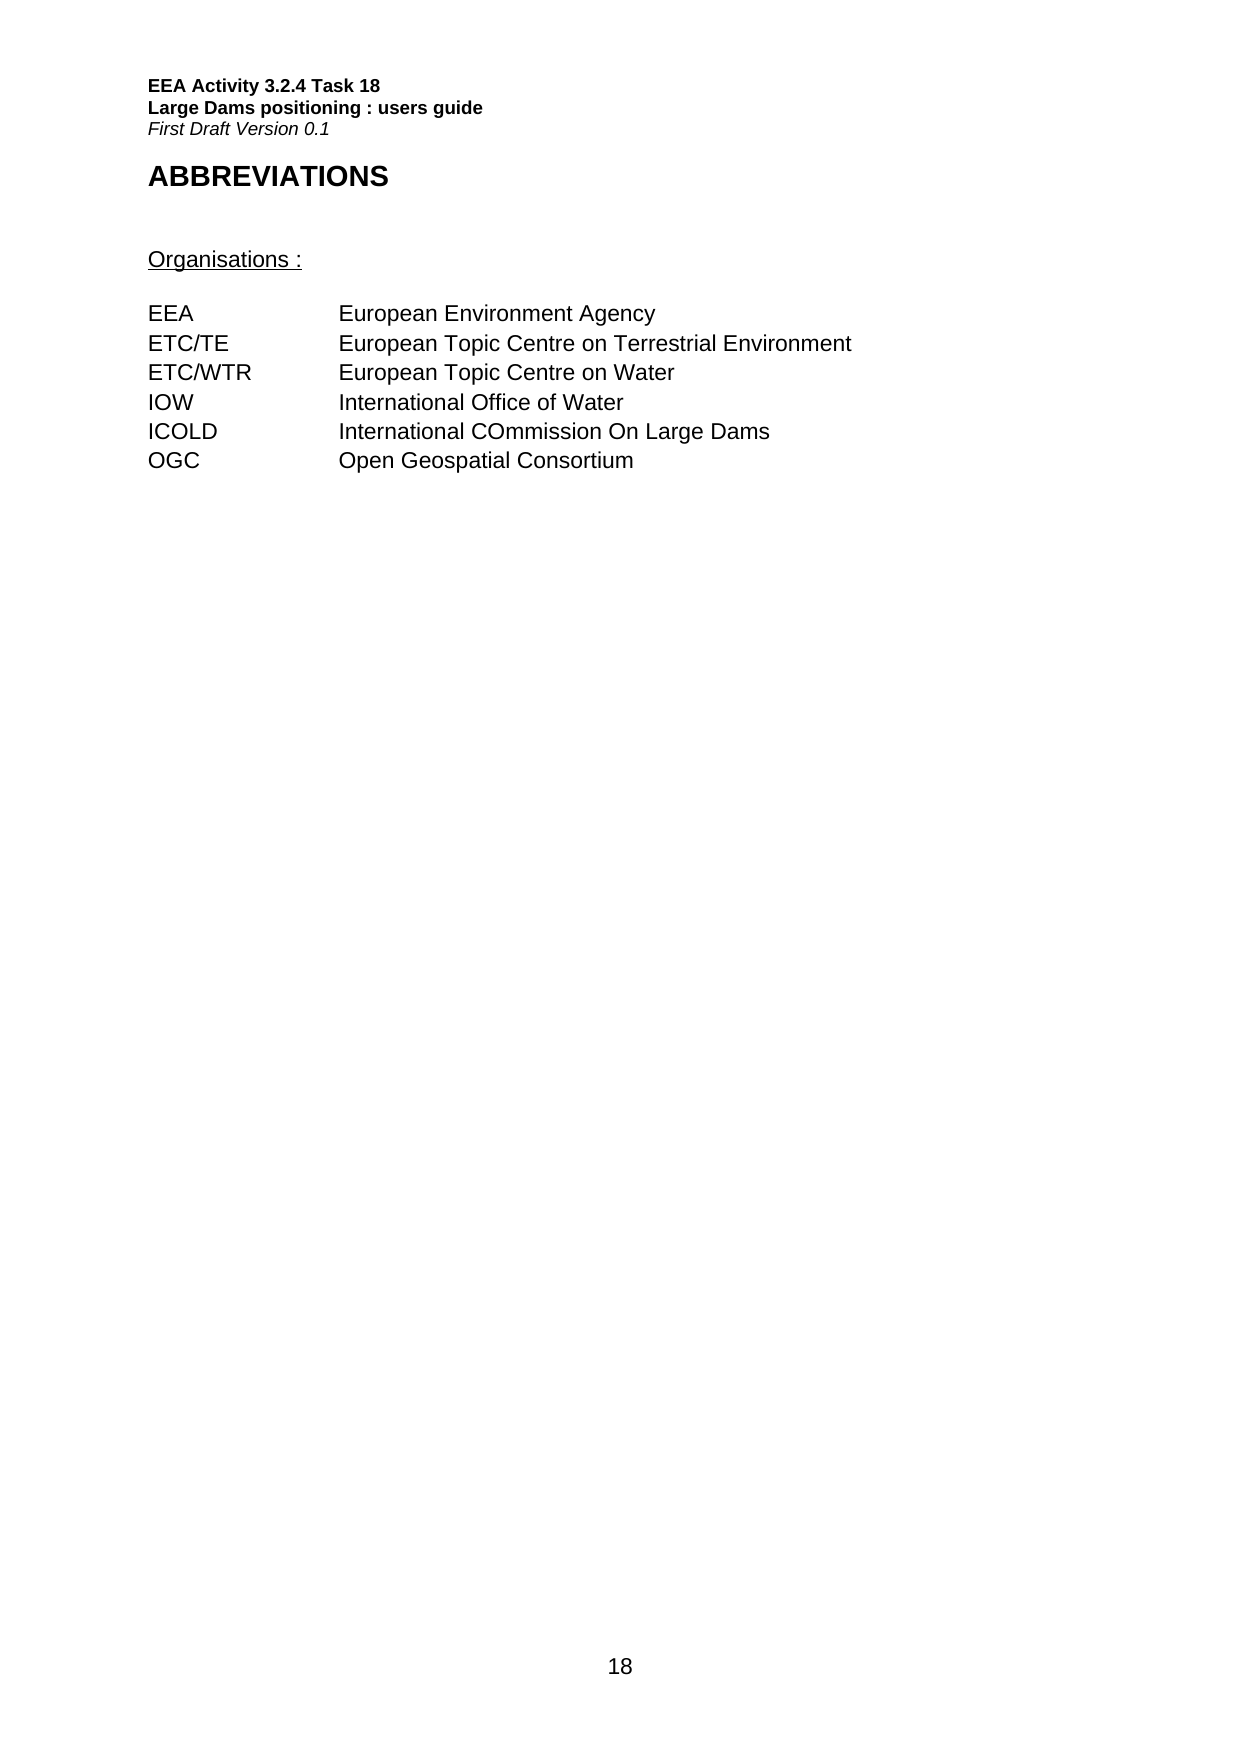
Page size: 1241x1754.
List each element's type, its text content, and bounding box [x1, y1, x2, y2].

table_cell ETC/WTR [146, 358, 337, 387]
table_cell International Office of Water [337, 387, 1106, 416]
table_cell International COmmission On Large Dams [337, 416, 1106, 446]
table_cell IOW [146, 387, 337, 416]
table_header EEA [146, 299, 337, 328]
table_header European Environment Agency [337, 299, 1106, 328]
table_cell OGC [146, 446, 337, 475]
table_cell European Topic Centre on Terrestrial Environment [337, 328, 1106, 357]
table_cell European Topic Centre on Water [337, 358, 1106, 387]
text Organisations : [148, 246, 1092, 272]
table_cell ICOLD [146, 416, 337, 446]
table_cell Open Geospatial Consortium [337, 446, 1106, 475]
text ABBREVIATIONS [148, 159, 1092, 193]
table_cell ETC/TE [146, 328, 337, 357]
